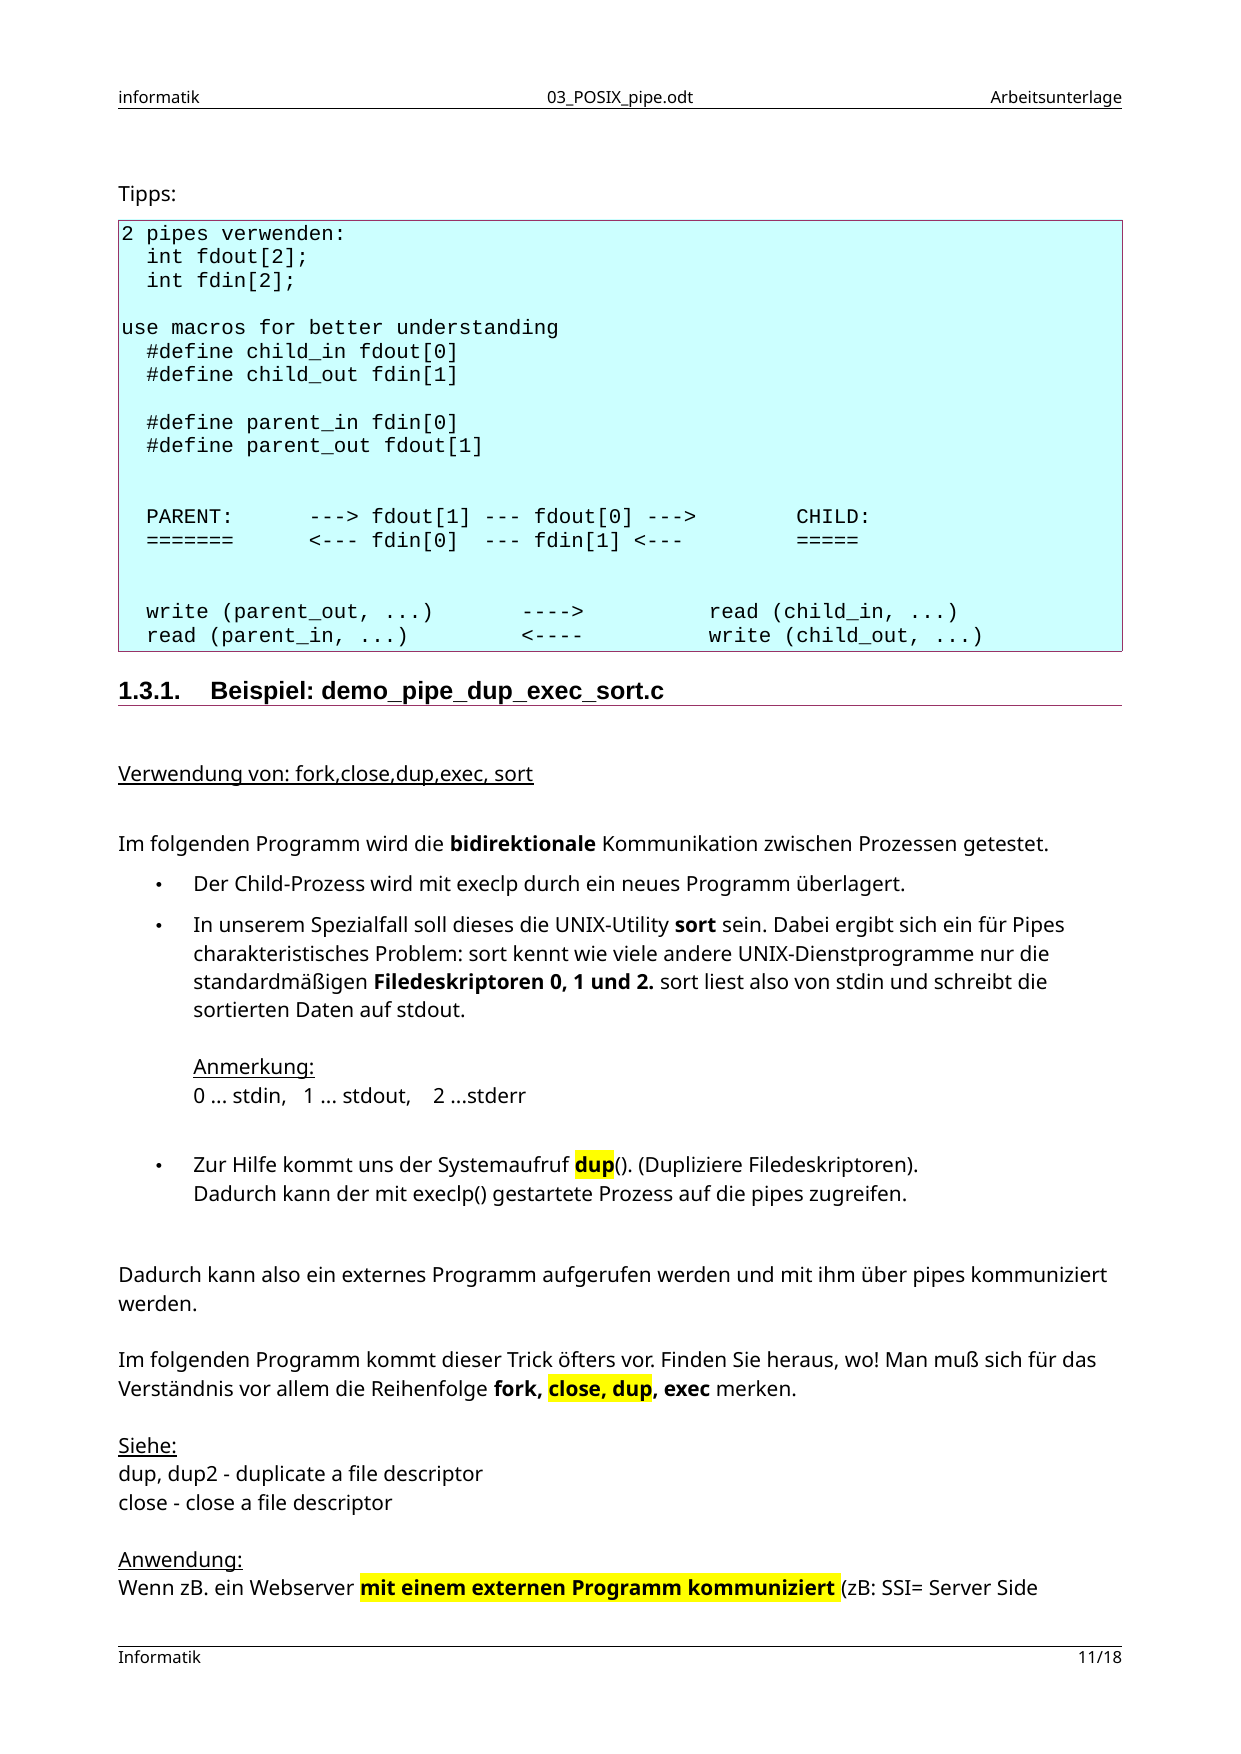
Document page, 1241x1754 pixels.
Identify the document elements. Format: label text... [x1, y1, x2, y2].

list In unserem Spezialfall soll dieses die UNIX-Utility sort sein. Dabei ergibt sich ein für Pipes charakteristisches Problem: sort kennt wie viele andere UNIX-Dienstprogramme nur die standardmäßigen Filedeskriptoren 0, 1 und 2. sort liest also von stdin und schreibt die sortierten Daten auf stdout. Anmerkung: 0 ... stdin, 1 ... stdout, 2 ...stderr [156, 910, 1122, 1138]
subtitle Beispiel: demo_pipe_dup_exec_sort.c [118, 676, 1122, 705]
text write (parent_out, ...) ----> read (child_in, ...) [119, 598, 1122, 622]
text ======= <--- fdin[0] --- fdin[1] <--- ===== [119, 527, 1122, 551]
text PARENT: ---> fdout[1] --- fdout[0] ---> CHILD: [119, 503, 1122, 527]
text read (parent_in, ...) <---- write (child_out, ...) [119, 622, 1122, 651]
list Zur Hilfe kommt uns der Systemaufruf dup(). (Dupliziere Filedeskriptoren). Dadurch kann der mit execlp() gestartete Prozess auf die pipes zugreifen. [156, 1150, 1122, 1207]
text Tipps: [118, 179, 1122, 207]
text #define parent_out fdout[1] [119, 432, 1122, 456]
text int fdout[2]; [119, 243, 1122, 267]
text Dadurch kann also ein externes Programm aufgerufen werden und mit ihm über pipes kommuniziert werden. Im folgenden Programm kommt dieser Trick öfters vor. Finden Sie heraus, wo! Man muß sich für das Verständnis vor allem die Reihenfolge fork, close, dup, exec merken. Siehe: dup, dup2 - duplicate a file descriptor close - close a file descriptor Anwendung: Wenn zB. ein Webserver mit einem externen Programm kommuniziert (zB: SSI= Server Side [118, 1260, 1122, 1602]
text #define child_out fdin[1] [119, 361, 1122, 385]
text #define parent_in fdin[0] [119, 409, 1122, 432]
text Im folgenden Programm wird die bidirektionale Kommunikation zwischen Prozessen getestet. [118, 829, 1122, 857]
list Der Child-Prozess wird mit execlp durch ein neues Programm überlagert. [156, 869, 1122, 898]
text [118, 138, 1122, 166]
text Verwendung von: fork,close,dup,exec, sort [118, 759, 1122, 816]
text 2 pipes verwenden: [119, 221, 1122, 243]
text use macros for better understanding [119, 314, 1122, 338]
text int fdin[2]; [119, 267, 1122, 291]
text #define child_in fdout[0] [119, 338, 1122, 361]
